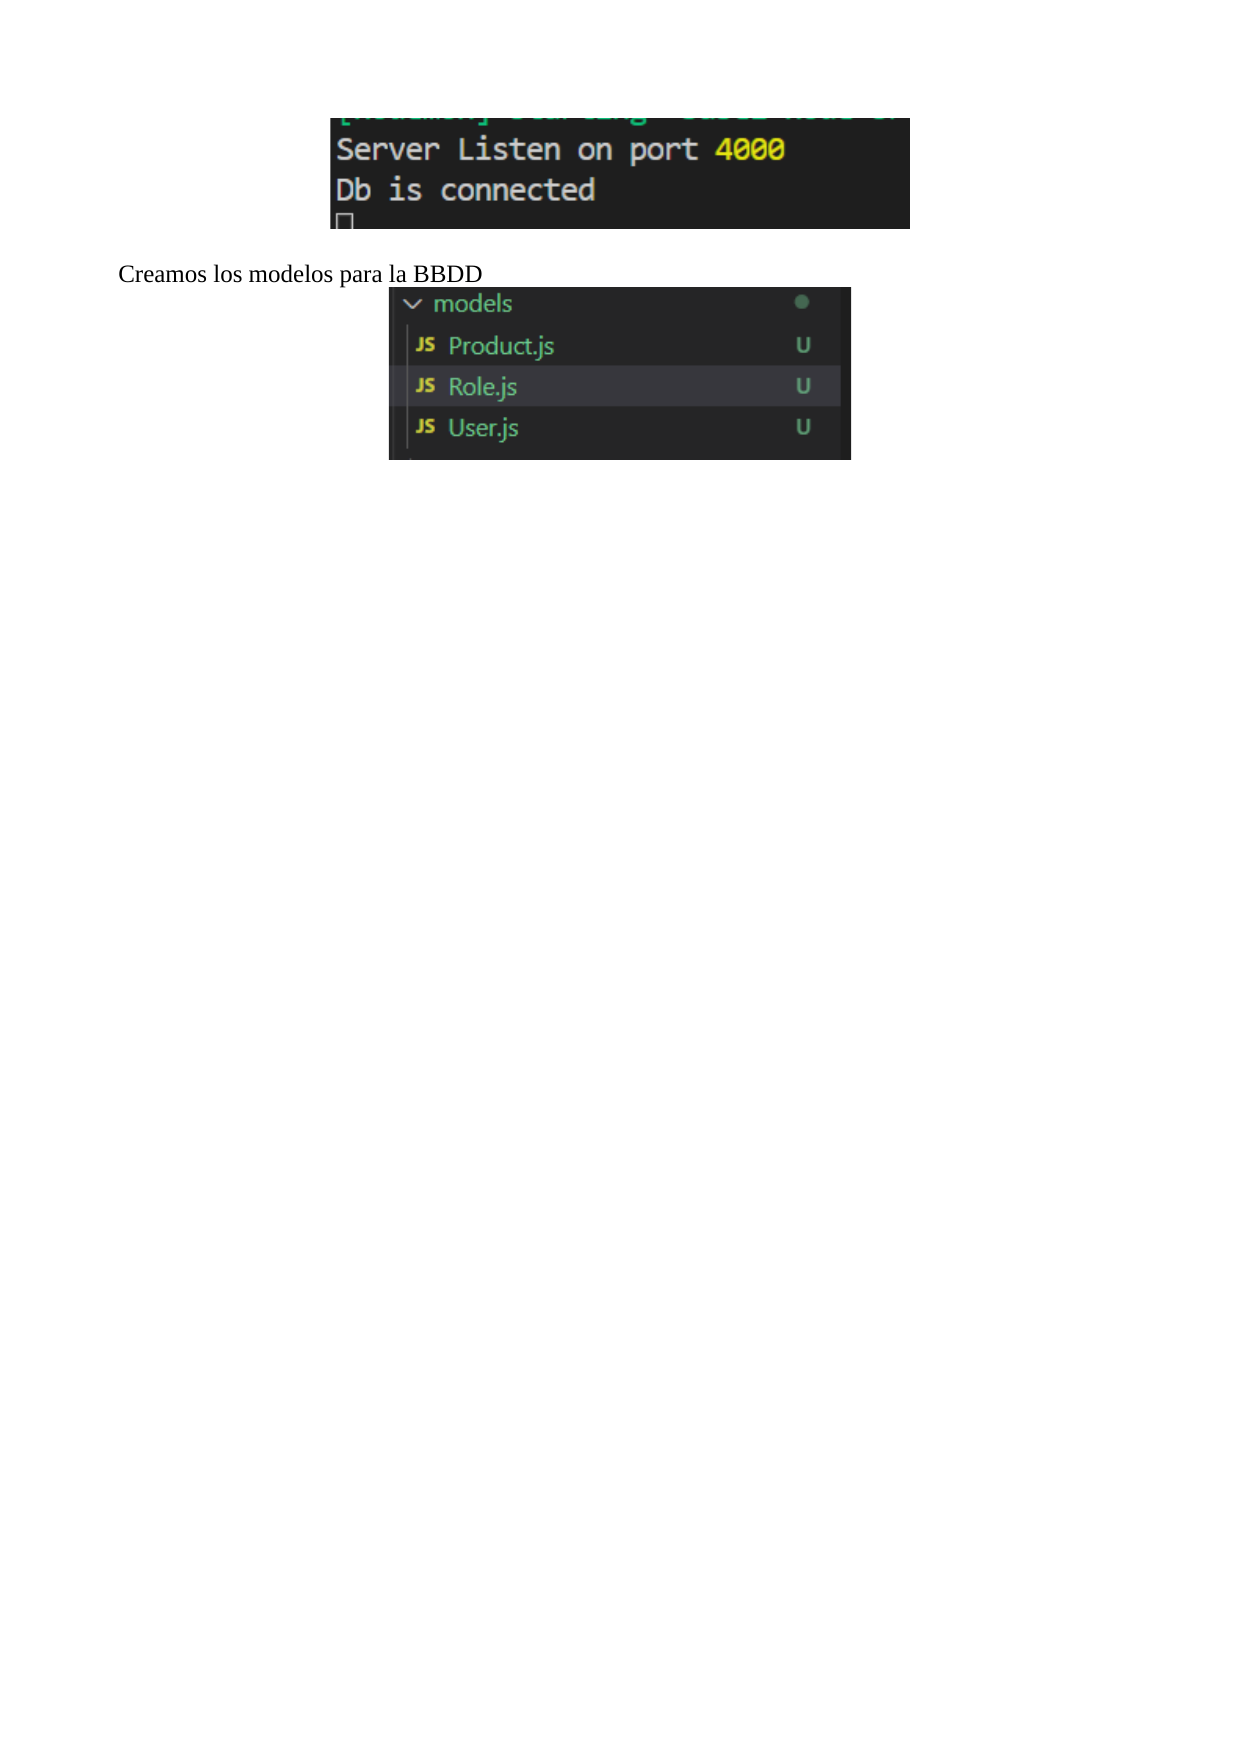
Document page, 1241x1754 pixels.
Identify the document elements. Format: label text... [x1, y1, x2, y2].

picture [330, 118, 910, 229]
picture [388, 287, 852, 460]
text Creamos los modelos para la BBDD [118, 258, 1122, 287]
